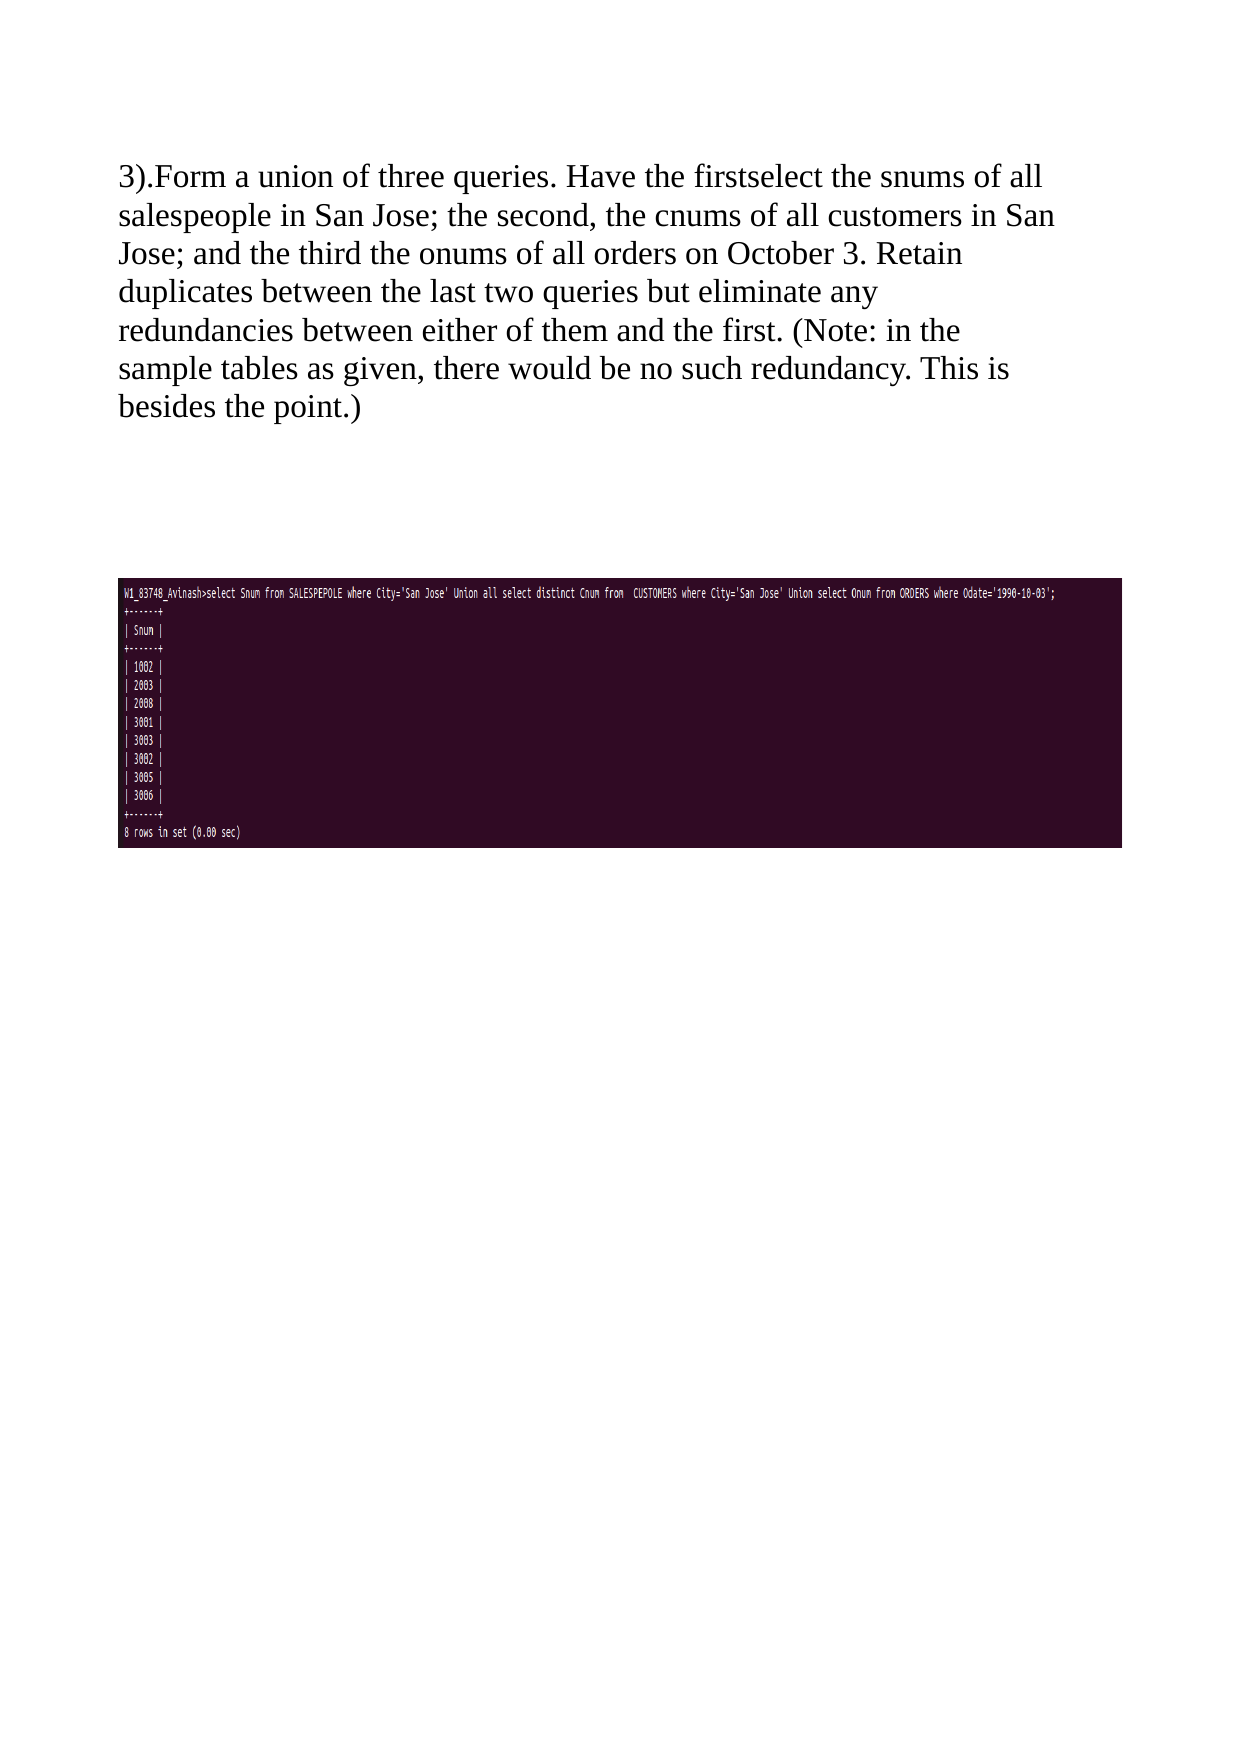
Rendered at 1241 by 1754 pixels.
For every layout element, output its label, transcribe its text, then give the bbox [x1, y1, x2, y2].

picture [118, 578, 1123, 848]
text 3).Form a union of three queries. Have the firstselect the snums of all [118, 156, 1122, 195]
text salespeople in San Jose; the second, the cnums of all customers in San [118, 195, 1122, 233]
text duplicates between the last two queries but eliminate any [118, 271, 1122, 310]
text Jose; and the third the onums of all orders on October 3. Retain [118, 233, 1122, 271]
text sample tables as given, there would be no such redundancy. This is [118, 348, 1122, 386]
text besides the point.) [118, 386, 1122, 425]
text redundancies between either of them and the first. (Note: in the [118, 310, 1122, 348]
